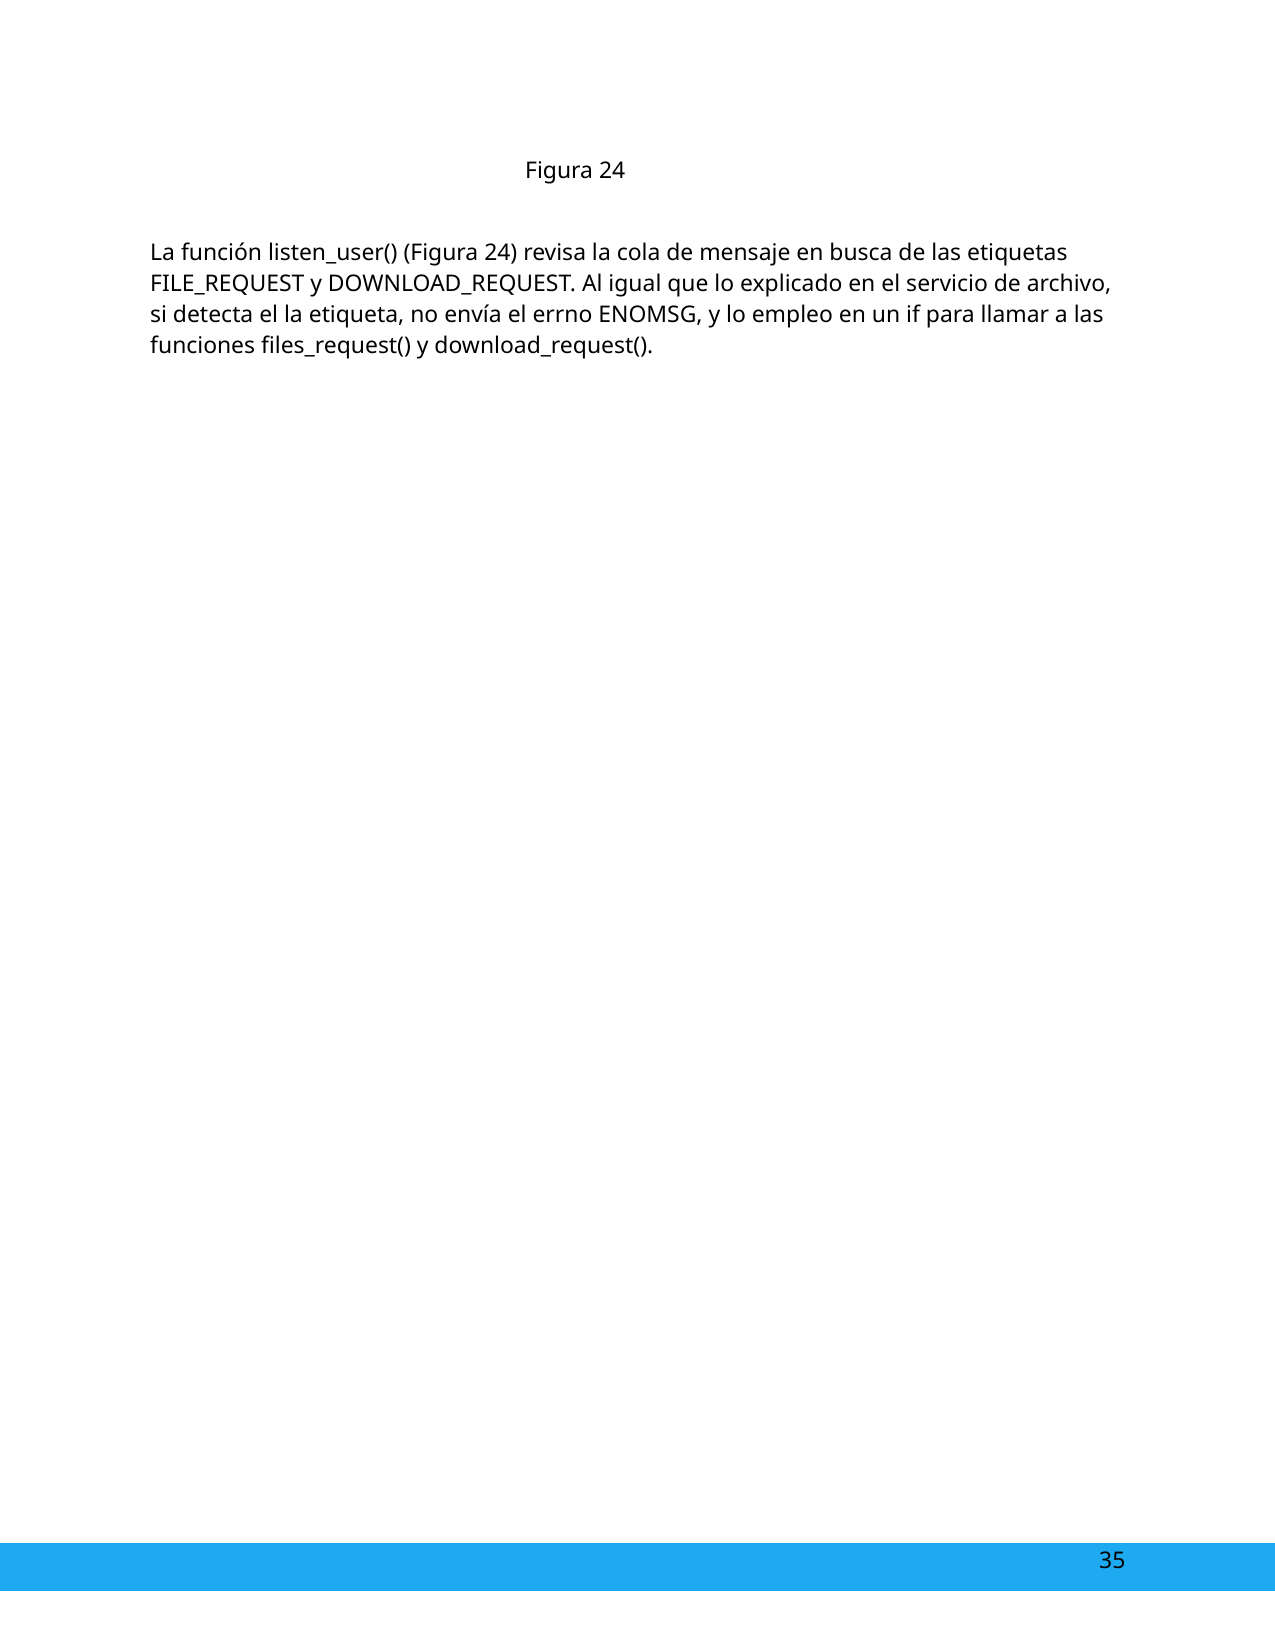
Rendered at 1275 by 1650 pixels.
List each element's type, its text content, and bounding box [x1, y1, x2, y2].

picture [0, 1543, 1275, 1591]
text Figura 24 [150, 154, 1125, 186]
text La función listen_user() (Figura 24) revisa la cola de mensaje en busca de las etiquetas FILE_REQUEST y DOWNLOAD_REQUEST. Al igual que lo explicado en el servicio de archivo, si detecta el la etiqueta, no envía el errno ENOMSG, y lo empleo en un if para llamar a las funciones files_request() y download_request(). [150, 236, 1125, 361]
